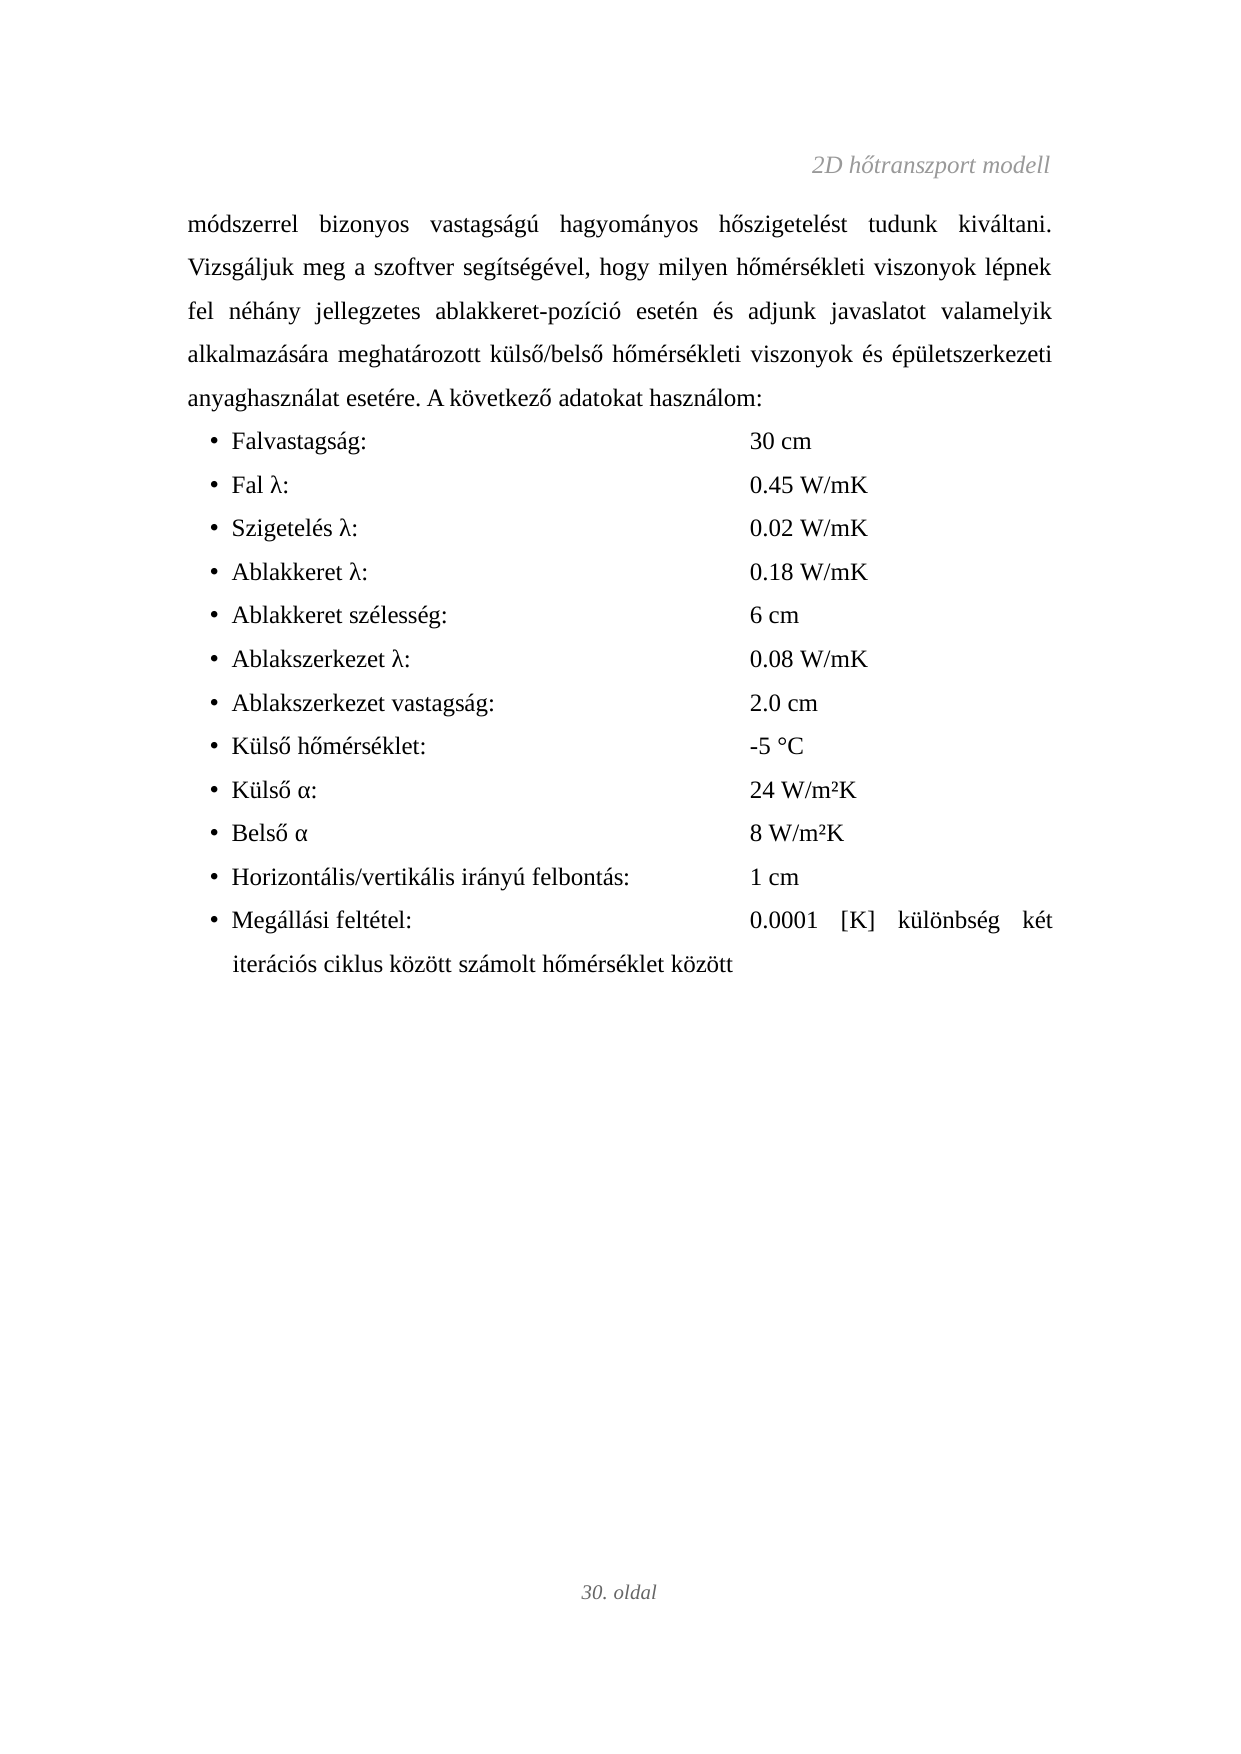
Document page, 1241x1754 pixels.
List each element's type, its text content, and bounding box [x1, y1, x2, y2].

list Ablakkeret λ: 0.18 W/mK [210, 557, 1053, 586]
list Ablakkeret szélesség: 6 cm [210, 600, 1053, 629]
list Ablakszerkezet λ: 0.08 W/mK [210, 644, 1053, 673]
list Külső hőmérséklet: -5 °C [210, 731, 1053, 760]
list Megállási feltétel: 0.0001 [K] különbség két iterációs ciklus között számolt hőmérséklet között [210, 905, 1053, 978]
list Szigetelés λ: 0.02 W/mK [210, 513, 1053, 542]
list Külső α: 24 W/m²K [210, 774, 1053, 804]
text módszerrel bizonyos vastagságú hagyományos hőszigetelést tudunk kiváltani. Vizsgáljuk meg a szoftver segítségével, hogy milyen hőmérsékleti viszonyok lépnek fel néhány jellegzetes ablakkeret-pozíció esetén és adjunk javaslatot valamelyik alkalmazására meghatározott külső/belső hőmérsékleti viszonyok és épületszerkezeti anyaghasználat esetére. A következő adatokat használom: [187, 208, 1053, 412]
list Falvastagság: 30 cm [210, 426, 1053, 455]
list Fal λ: 0.45 W/mK [210, 470, 1053, 499]
list Horizontális/vertikális irányú felbontás: 1 cm [210, 862, 1053, 891]
list Belső α 8 W/m²K [210, 818, 1053, 847]
list Ablakszerkezet vastagság: 2.0 cm [210, 687, 1053, 717]
